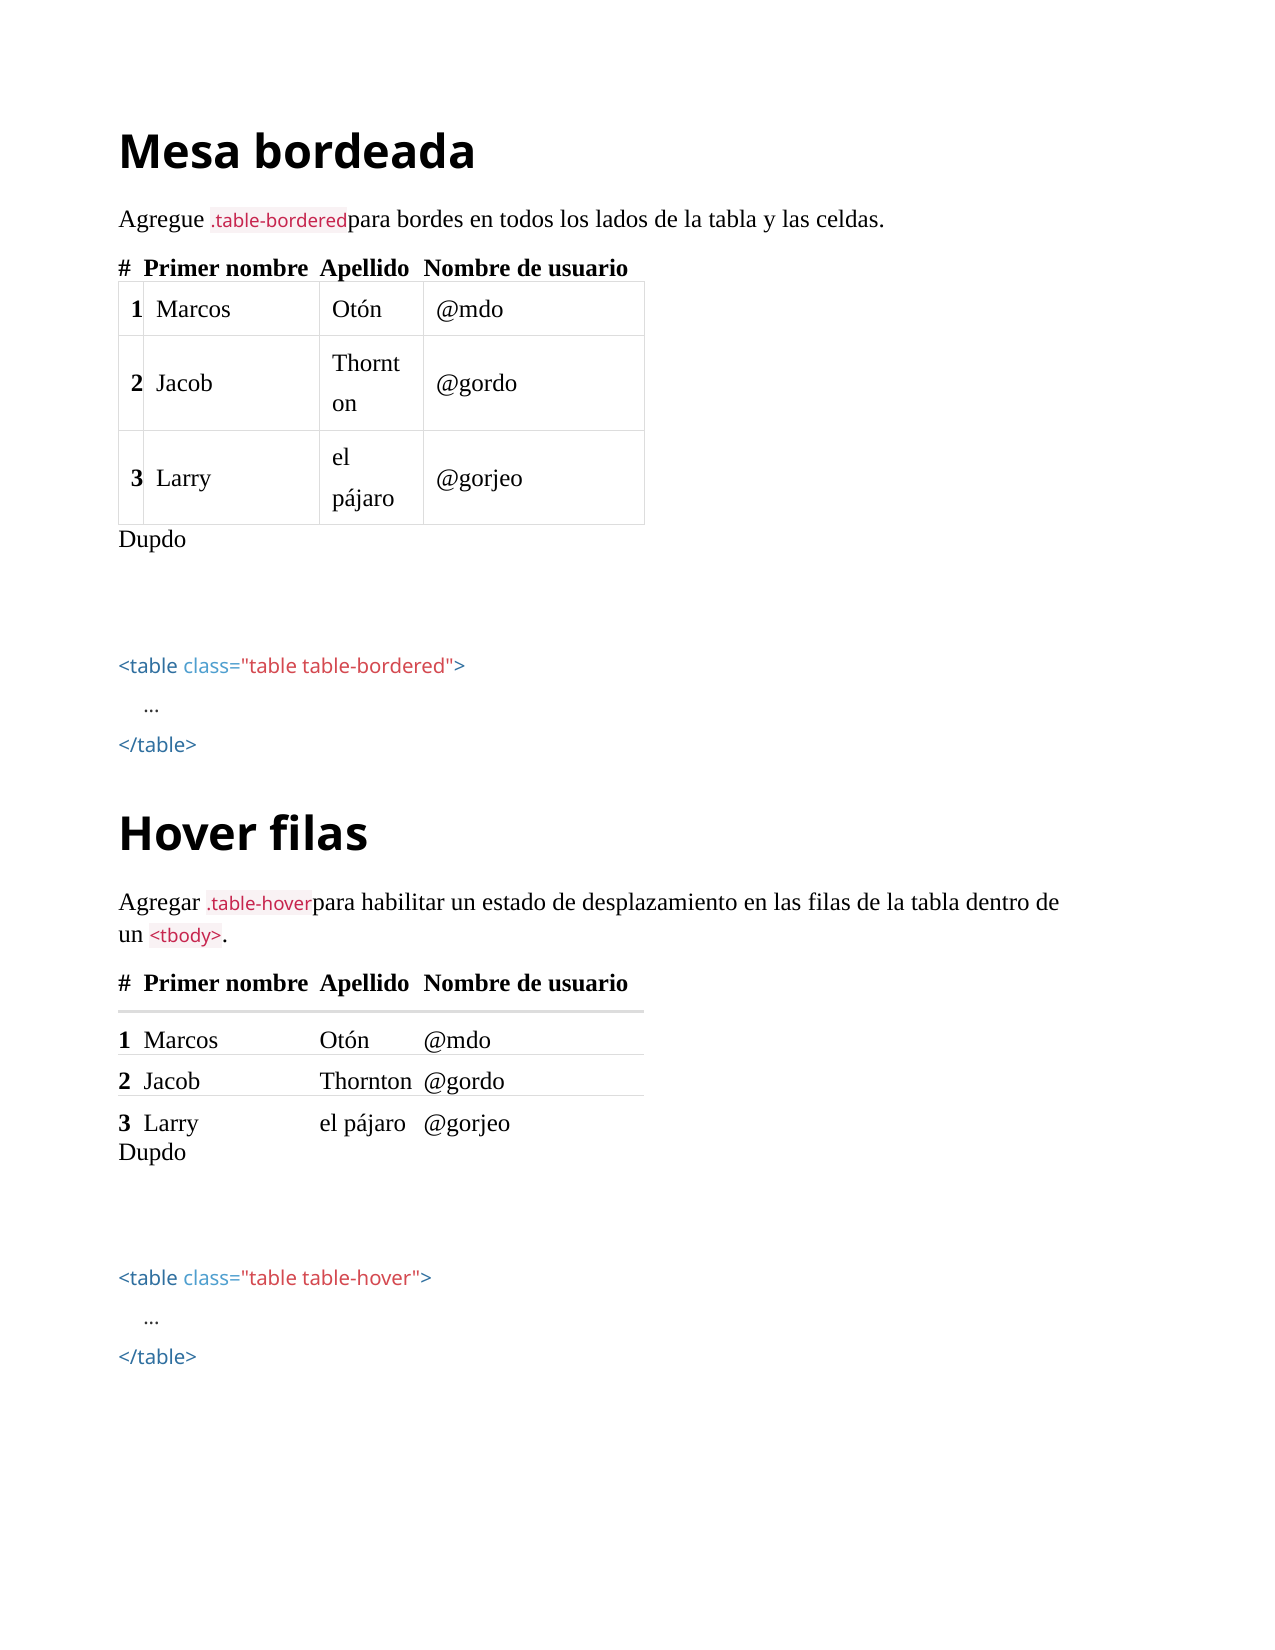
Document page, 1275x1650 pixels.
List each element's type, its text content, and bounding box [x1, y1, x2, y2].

subtitle Mesa bordeada [118, 118, 1157, 182]
text <table class="table table-bordered"> [118, 651, 1157, 679]
text <table class="table table-hover"> [118, 1263, 1157, 1291]
table_cell 2 [119, 336, 143, 430]
table_cell el pájaro [320, 431, 423, 524]
text Dupdo [118, 1137, 1157, 1165]
table_cell Marcos [143, 1013, 319, 1054]
text ... [118, 1303, 1157, 1331]
table_cell Jacob [143, 1055, 319, 1095]
table_cell @mdo [424, 282, 644, 335]
table_cell Thornton [319, 1055, 423, 1095]
table_cell Larry [143, 1096, 319, 1137]
table_cell @gorjeo [423, 1096, 644, 1137]
text Agregar .table-hoverpara habilitar un estado de desplazamiento en las filas de la tabla dentro de un <tbody>. [118, 887, 1157, 948]
table_cell Otón [320, 282, 423, 335]
table_header Primer nombre [143, 968, 319, 1009]
table_cell 3 [119, 431, 143, 524]
table_cell 1 [119, 282, 143, 335]
table_cell Larry [144, 431, 319, 524]
table_cell @mdo [423, 1013, 644, 1054]
table_cell el pájaro [319, 1096, 423, 1137]
table_header # [118, 968, 143, 1009]
table_cell Thornton [320, 336, 423, 430]
table_cell @gordo [424, 336, 644, 430]
table_cell Marcos [144, 282, 319, 335]
table_header # [118, 253, 143, 281]
text </table> [118, 730, 1157, 758]
text Dupdo [118, 524, 1157, 553]
table_cell @gordo [423, 1055, 644, 1095]
text ... [118, 691, 1157, 718]
table_cell 1 [118, 1013, 143, 1054]
table_header Nombre de usuario [423, 253, 644, 281]
table_cell 3 [118, 1096, 143, 1137]
table_cell Otón [319, 1013, 423, 1054]
table_header Apellido [319, 968, 423, 1009]
table_cell 2 [118, 1055, 143, 1095]
table_header Primer nombre [143, 253, 319, 281]
text </table> [118, 1342, 1157, 1370]
table_header Apellido [319, 253, 423, 281]
table_cell @gorjeo [424, 431, 644, 524]
subtitle Hover filas [118, 801, 1157, 864]
text Agregue .table-borderedpara bordes en todos los lados de la tabla y las celdas. [118, 204, 1157, 233]
table_cell Jacob [144, 336, 319, 430]
table_header Nombre de usuario [423, 968, 644, 1009]
